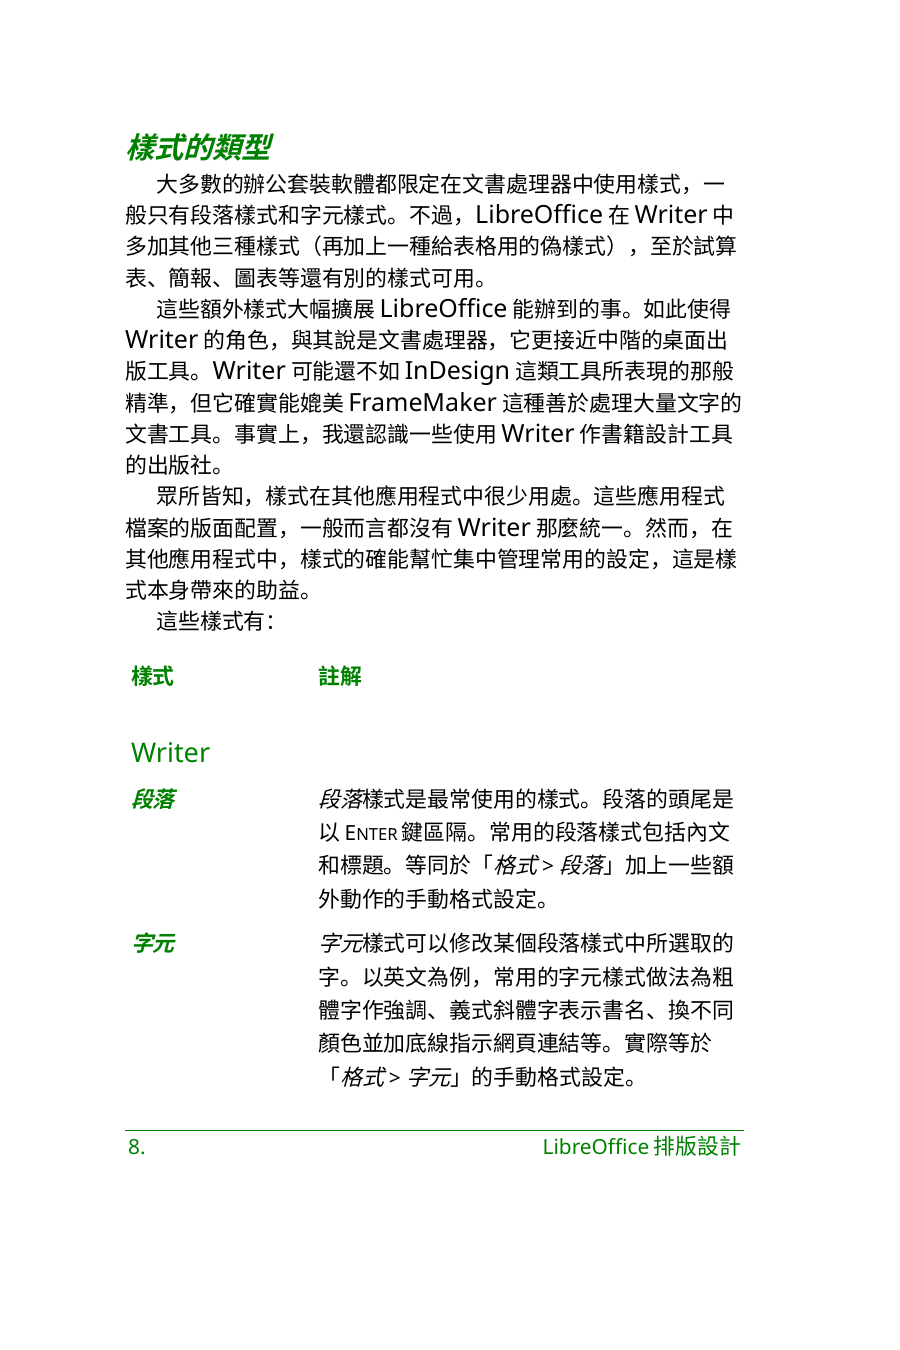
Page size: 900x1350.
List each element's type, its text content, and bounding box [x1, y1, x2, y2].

table_cell 字元樣式可以修改某個段落樣式中所選取的字。以英文為例，常用的字元樣式做法為粗體字作強調、義式斜體字表示書名、換不同顏色並加底線指示網頁連結等。實際等於「格式 > 字元」的手動格式設定。 [313, 919, 744, 1097]
text 這些樣式有： [125, 605, 744, 636]
text 這些額外樣式大幅擴展LibreOffice能辦到的事。如此使得Writer的角色，與其說是文書處理器，它更接近中階的桌面出版工具。Writer可能還不如InDesign這類工具所表現的那般精準，但它確實能媲美FrameMaker這種善於處理大量文字的文書工具。事實上，我還認識一些使用Writer作書籍設計工具的出版社。 [125, 292, 744, 480]
table_cell Writer [125, 730, 744, 774]
table_cell [125, 696, 744, 730]
table_header 註解 [313, 652, 744, 696]
text 眾所皆知，樣式在其他應用程式中很少用處。這些應用程式檔案的版面配置，一般而言都沒有Writer那麼統一。然而，在其他應用程式中，樣式的確能幫忙集中管理常用的設定，這是樣式本身帶來的助益。 [125, 480, 744, 605]
table_cell 段落 [125, 775, 312, 919]
table_cell 字元 [125, 919, 312, 1097]
table_cell 段落樣式是最常使用的樣式。段落的頭尾是以Enter鍵區隔。常用的段落樣式包括內文和標題。等同於「格式 > 段落」加上一些額外動作的手動格式設定。 [313, 775, 744, 919]
subtitle 樣式的類型 [125, 125, 744, 167]
table_header 樣式 [125, 652, 312, 696]
text 大多數的辦公套裝軟體都限定在文書處理器中使用樣式，一般只有段落樣式和字元樣式。不過，LibreOffice在Writer中多加其他三種樣式（再加上一種給表格用的偽樣式），至於試算表、簡報、圖表等還有別的樣式可用。 [125, 167, 744, 292]
